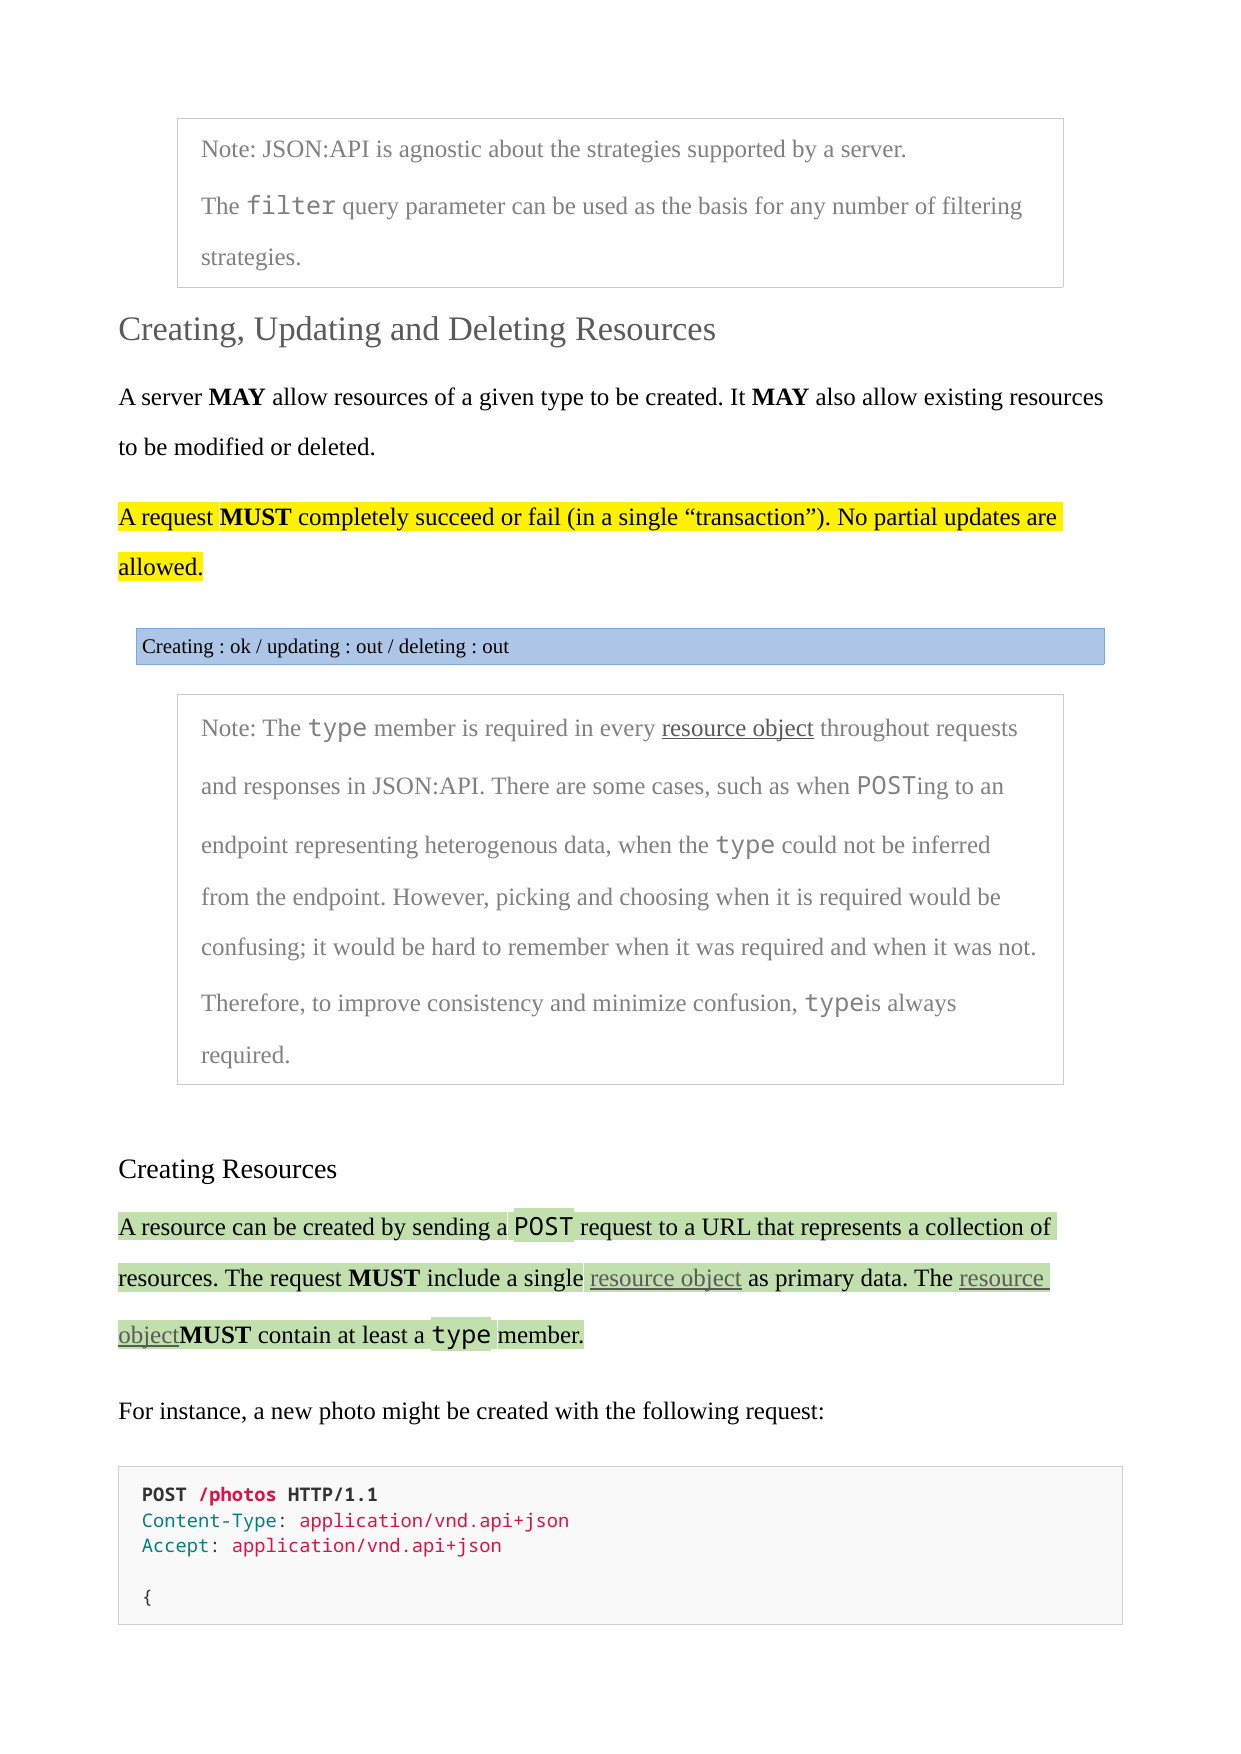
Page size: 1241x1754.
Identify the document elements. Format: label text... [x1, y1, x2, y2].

text Note: JSON:API is agnostic about the strategies supported by a server. The filter query parameter can be used as the basis for any number of filtering strategies. [178, 119, 1063, 287]
subtitle Creating Resources [118, 1152, 1122, 1185]
text Accept: application/vnd.api+json [119, 1517, 1122, 1542]
text A server MAY allow resources of a given type to be created. It MAY also allow existing resources to be modified or deleted. [118, 382, 1122, 461]
text { [119, 1567, 1122, 1624]
subtitle Creating, Updating and Deleting Resources [118, 308, 1122, 347]
text POST /photos HTTP/1.1 [119, 1467, 1122, 1491]
text For instance, a new photo might be created with the following request: [118, 1396, 1122, 1425]
text Content-Type: application/vnd.api+json [119, 1491, 1122, 1517]
text A resource can be created by sending a POST request to a URL that represents a collection of resources. The request MUST include a single resource object as primary data. The resource objectMUST contain at least a type member. [118, 1208, 1122, 1351]
text A request MUST completely succeed or fail (in a single “transaction”). No partial updates are allowed. [118, 502, 1122, 581]
text Creating : ok / updating : out / deleting : out [137, 629, 1104, 664]
text Note: The type member is required in every resource object throughout requests and responses in JSON:API. There are some cases, such as when POSTing to an endpoint representing heterogenous data, when the type could not be inferred from the endpoint. However, picking and choosing when it is required would be confusing; it would be hard to remember when it was required and when it was not. Therefore, to improve consistency and minimize confusion, typeis always required. [178, 695, 1063, 1084]
